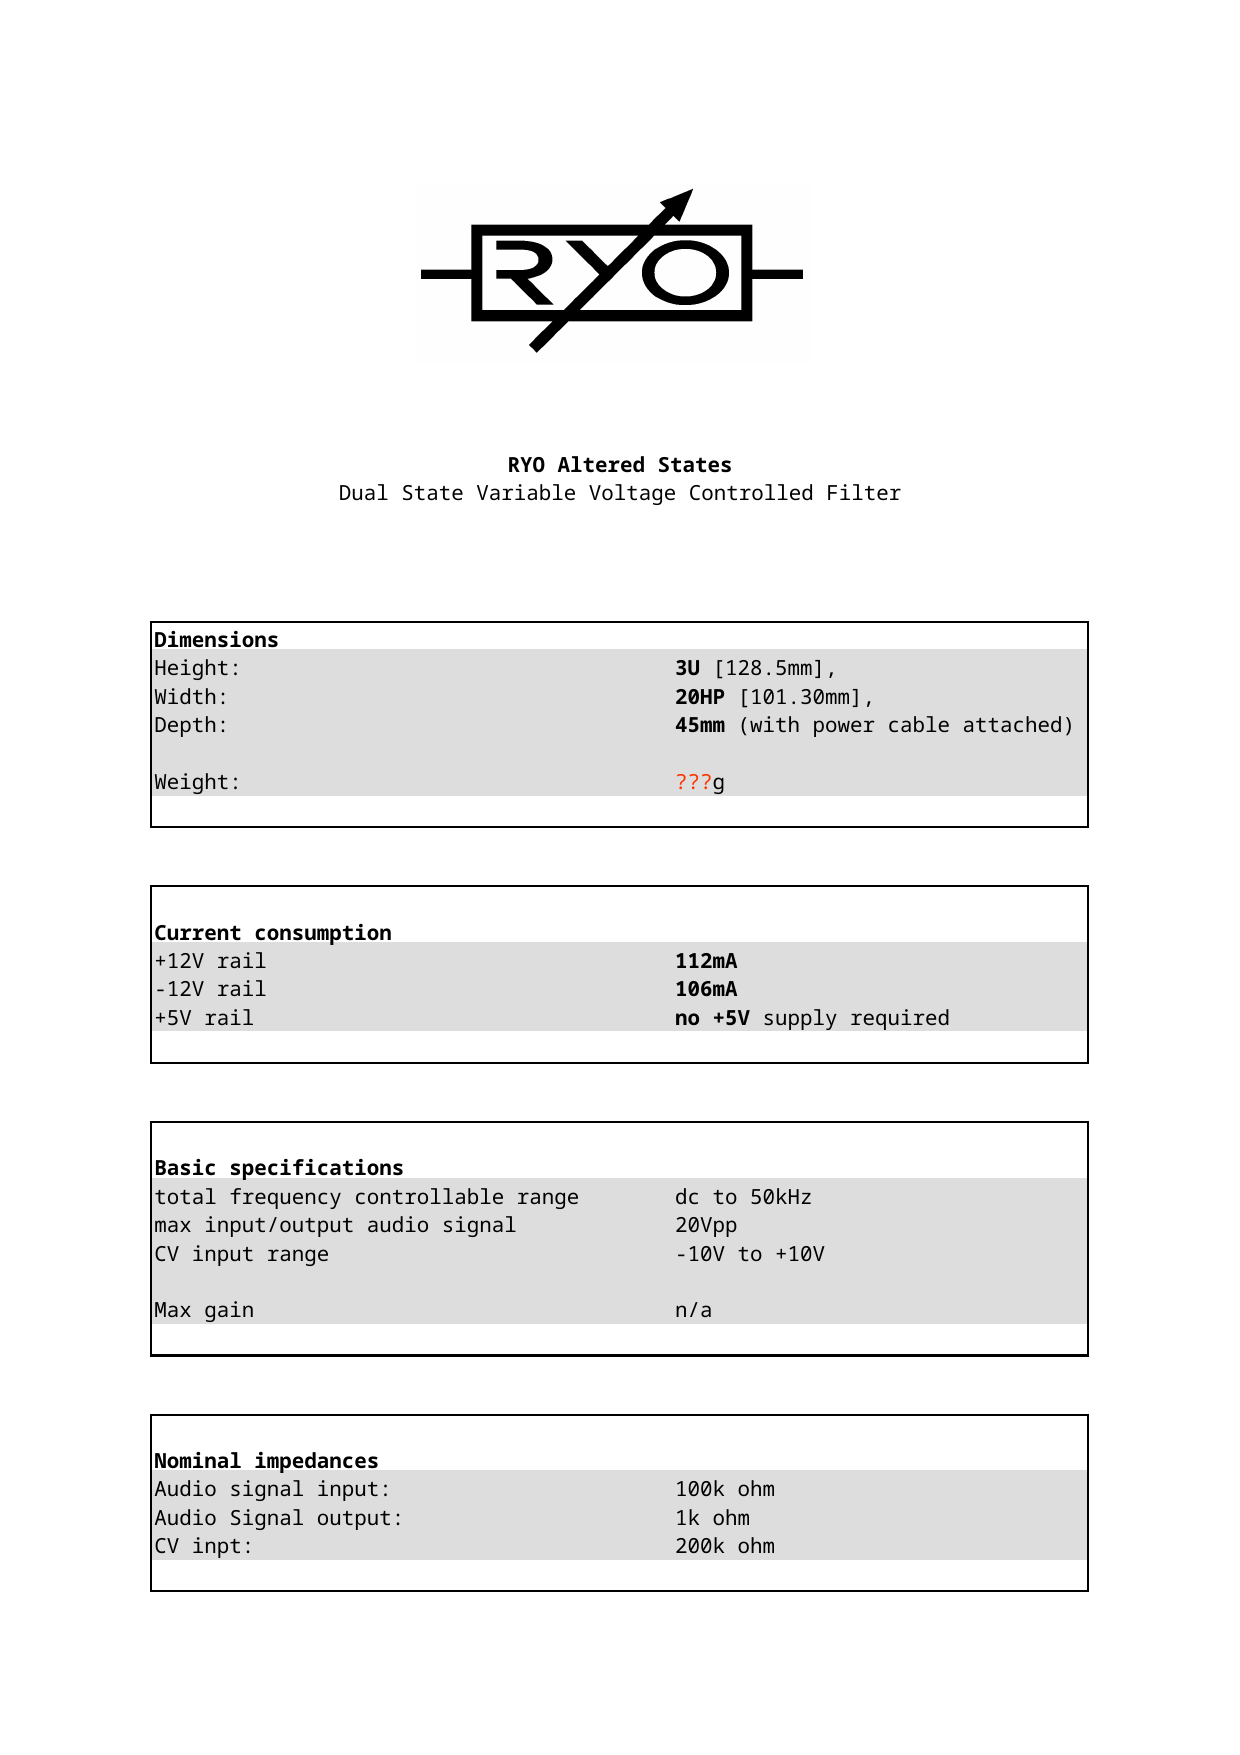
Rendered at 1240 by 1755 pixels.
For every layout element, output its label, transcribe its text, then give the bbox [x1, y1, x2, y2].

text total frequency controllable range dc to 50kHz [152, 1178, 1087, 1206]
text Weight: ???g [152, 763, 1087, 796]
text -12V rail 106mA [152, 970, 1087, 999]
text Dimensions [152, 623, 1087, 649]
text Dual State Variable Voltage Controlled Filter [150, 478, 1089, 507]
text Nominal impedances [152, 1442, 1087, 1470]
text Width: 20HP [101.30mm], [152, 678, 1087, 706]
text CV input range -10V to +10V [152, 1234, 1087, 1263]
picture [416, 182, 811, 364]
text Depth: 45mm (with power cable attached) [152, 706, 1087, 734]
text Height: 3U [128.5mm], [152, 649, 1087, 678]
text max input/output audio signal 20Vpp [152, 1206, 1087, 1234]
text Current consumption [152, 913, 1087, 942]
text RYO Altered States [150, 450, 1089, 478]
text +5V rail no +5V supply required [152, 999, 1087, 1031]
text Max gain n/a [152, 1291, 1087, 1324]
text Basic specifications [152, 1149, 1087, 1178]
text +12V rail 112mA [152, 942, 1087, 970]
text Audio signal input: 100k ohm Audio Signal output: 1k ohm [152, 1470, 1087, 1527]
text CV inpt: 200k ohm [152, 1527, 1087, 1560]
